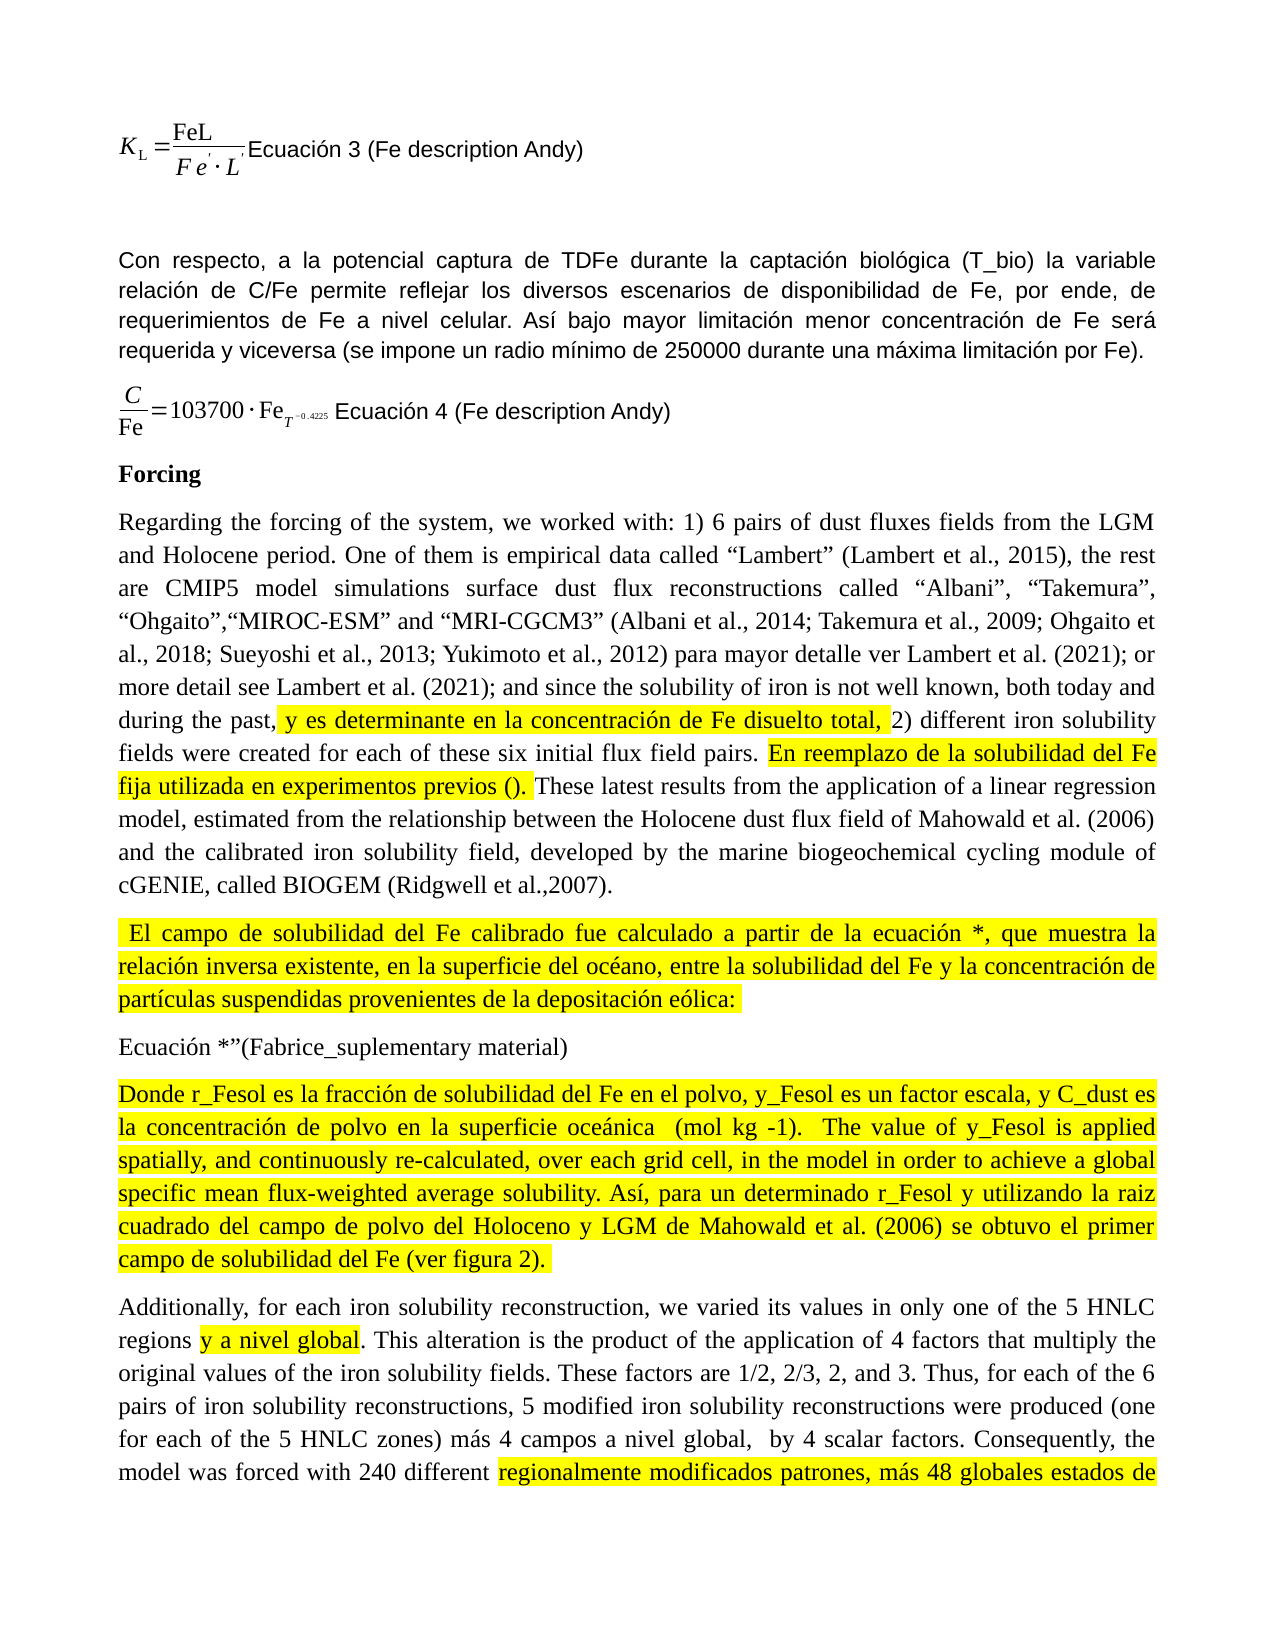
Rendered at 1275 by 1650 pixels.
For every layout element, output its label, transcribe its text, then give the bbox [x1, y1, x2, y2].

text Donde r_Fesol es la fracción de solubilidad del Fe en el polvo, y_Fesol es un factor escala, y C_dust es la concentración de polvo en la superficie oceánica (mol kg -1). The value of y_Fesol is applied spatially, and continuously re-calculated, over each grid cell, in the model in order to achieve a global specific mean flux-weighted average solubility. Así, para un determinado r_Fesol y utilizando la raiz cuadrado del campo de polvo del Holoceno y LGM de Mahowald et al. (2006) se obtuvo el primer campo de solubilidad del Fe (ver figura 2). [118, 1079, 1157, 1273]
text Ecuación *”(Fabrice_suplementary material) [118, 1032, 1157, 1060]
text El campo de solubilidad del Fe calibrado fue calculado a partir de la ecuación *, que muestra la relación inversa existente, en la superficie del océano, entre la solubilidad del Fe y la concentración de partículas suspendidas provenientes de la depositación eólica: [118, 918, 1157, 1013]
text Ecuación 3 (Fe description Andy) [118, 118, 1157, 181]
text Con respecto, a la potencial captura de TDFe durante la captación biológica (T_bio) la variable relación de C/Fe permite reflejar los diversos escenarios de disponibilidad de Fe, por ende, de requerimientos de Fe a nivel celular. Así bajo mayor limitación menor concentración de Fe será requerida y viceversa (se impone un radio mínimo de 250000 durante una máxima limitación por Fe). [118, 247, 1157, 364]
text Forcing [118, 459, 1157, 488]
text Ecuación 4 (Fe description Andy) [118, 382, 1157, 441]
text Regarding the forcing of the system, we worked with: 1) 6 pairs of dust fluxes fields from the LGM and Holocene period. One of them is empirical data called “Lambert” (Lambert et al., 2015), the rest are CMIP5 model simulations surface dust flux reconstructions called “Albani”, “Takemura”, “Ohgaito”,“MIROC-ESM” and “MRI-CGCM3” (Albani et al., 2014; Takemura et al., 2009; Ohgaito et al., 2018; Sueyoshi et al., 2013; Yukimoto et al., 2012) para mayor detalle ver Lambert et al. (2021); or more detail see Lambert et al. (2021); and since the solubility of iron is not well known, both today and during the past, y es determinante en la concentración de Fe disuelto total, 2) different iron solubility fields were created for each of these six initial flux field pairs. En reemplazo de la solubilidad del Fe fija utilizada en experimentos previos (). These latest results from the application of a linear regression model, estimated from the relationship between the Holocene dust flux field of Mahowald et al. (2006) and the calibrated iron solubility field, developed by the marine biogeochemical cycling module of cGENIE, called BIOGEM (Ridgwell et al.,2007). [118, 507, 1157, 899]
text Additionally, for each iron solubility reconstruction, we varied its values in only one of the 5 HNLC regions y a nivel global. This alteration is the product of the application of 4 factors that multiply the original values of the iron solubility fields. These factors are 1/2, 2/3, 2, and 3. Thus, for each of the 6 pairs of iron solubility reconstructions, 5 modified iron solubility reconstructions were produced (one for each of the 5 HNLC zones) más 4 campos a nivel global, by 4 scalar factors. Consequently, the model was forced with 240 different regionalmente modificados patrones, más 48 globales estados de [118, 1292, 1157, 1486]
